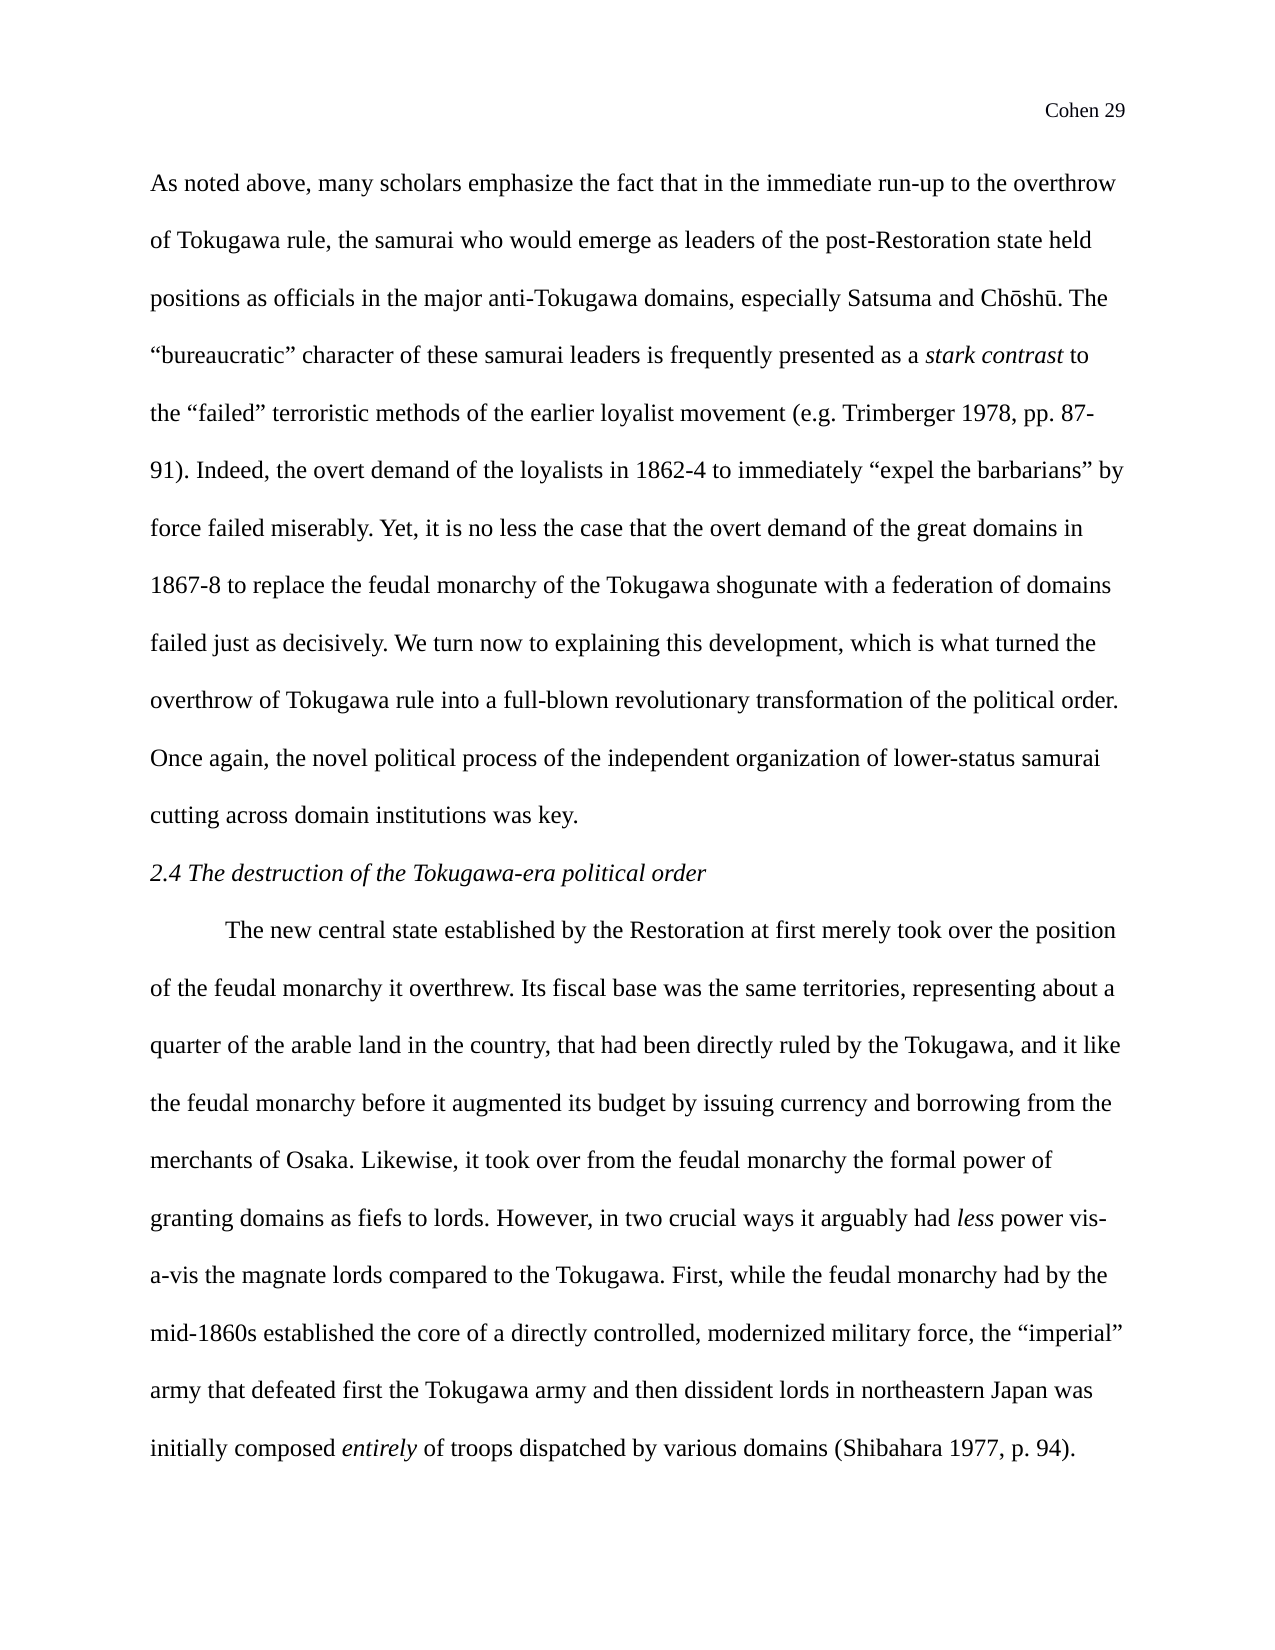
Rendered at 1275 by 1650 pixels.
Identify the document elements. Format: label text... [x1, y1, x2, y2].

text 2.4 The destruction of the Tokugawa-era political order [150, 858, 1125, 887]
text As noted above, many scholars emphasize the fact that in the immediate run-up to the overthrow of Tokugawa rule, the samurai who would emerge as leaders of the post-Restoration state held positions as officials in the major anti-Tokugawa domains, especially Satsuma and Chōshū. The “bureaucratic” character of these samurai leaders is frequently presented as a stark contrast to the “failed” terroristic methods of the earlier loyalist movement (e.g. Trimberger 1978, pp. 87-91). Indeed, the overt demand of the loyalists in 1862-4 to immediately “expel the barbarians” by force failed miserably. Yet, it is no less the case that the overt demand of the great domains in 1867-8 to replace the feudal monarchy of the Tokugawa shogunate with a federation of domains failed just as decisively. We turn now to explaining this development, which is what turned the overthrow of Tokugawa rule into a full-blown revolutionary transformation of the political order. Once again, the novel political process of the independent organization of lower-status samurai cutting across domain institutions was key. [150, 168, 1125, 829]
text The new central state established by the Restoration at first merely took over the position of the feudal monarchy it overthrew. Its fiscal base was the same territories, representing about a quarter of the arable land in the country, that had been directly ruled by the Tokugawa, and it like the feudal monarchy before it augmented its budget by issuing currency and borrowing from the merchants of Osaka. Likewise, it took over from the feudal monarchy the formal power of granting domains as fiefs to lords. However, in two crucial ways it arguably had less power vis-a-vis the magnate lords compared to the Tokugawa. First, while the feudal monarchy had by the mid-1860s established the core of a directly controlled, modernized military force, the “imperial” army that defeated first the Tokugawa army and then dissident lords in northeastern Japan was initially composed entirely of troops dispatched by various domains (Shibahara 1977, p. 94). [150, 916, 1125, 1462]
